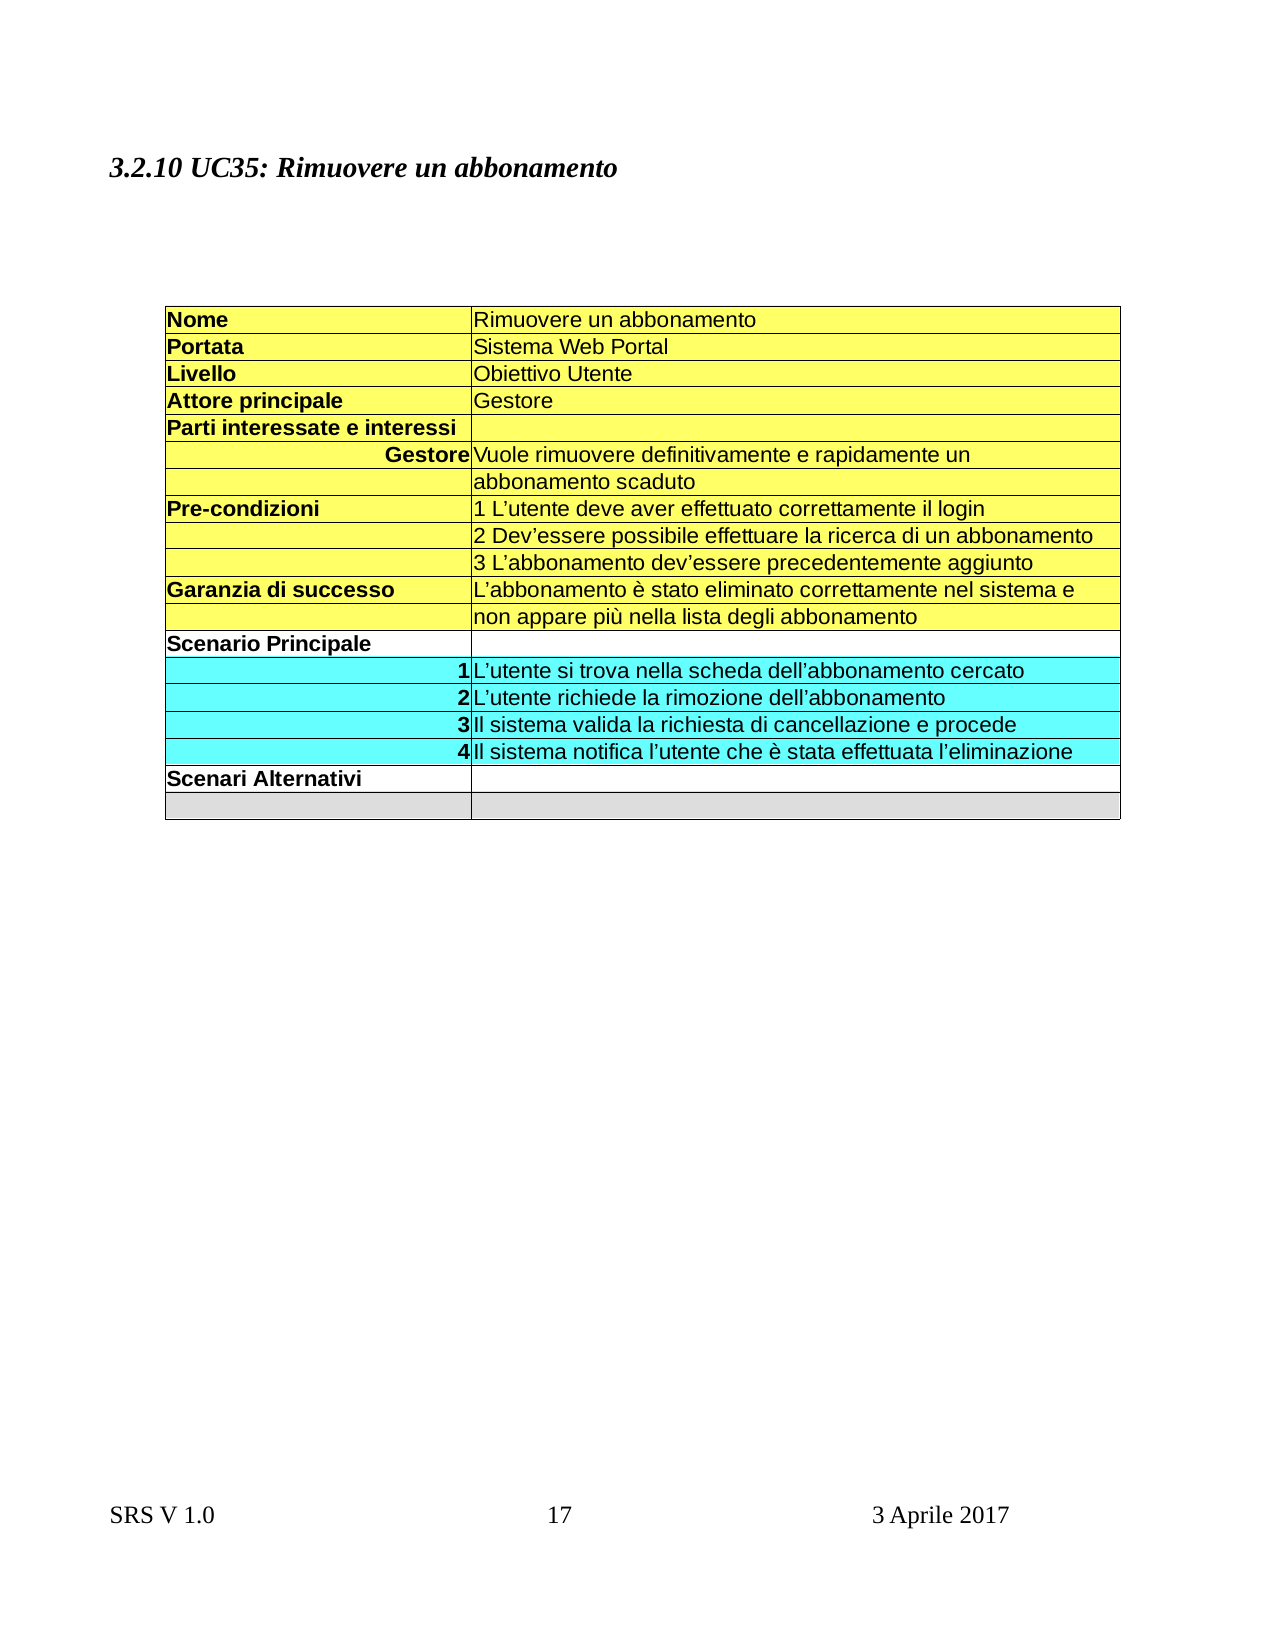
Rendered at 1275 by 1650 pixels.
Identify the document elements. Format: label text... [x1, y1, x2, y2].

subtitle 3.2.10 UC35: Rimuovere un abbonamento [109, 150, 1162, 183]
